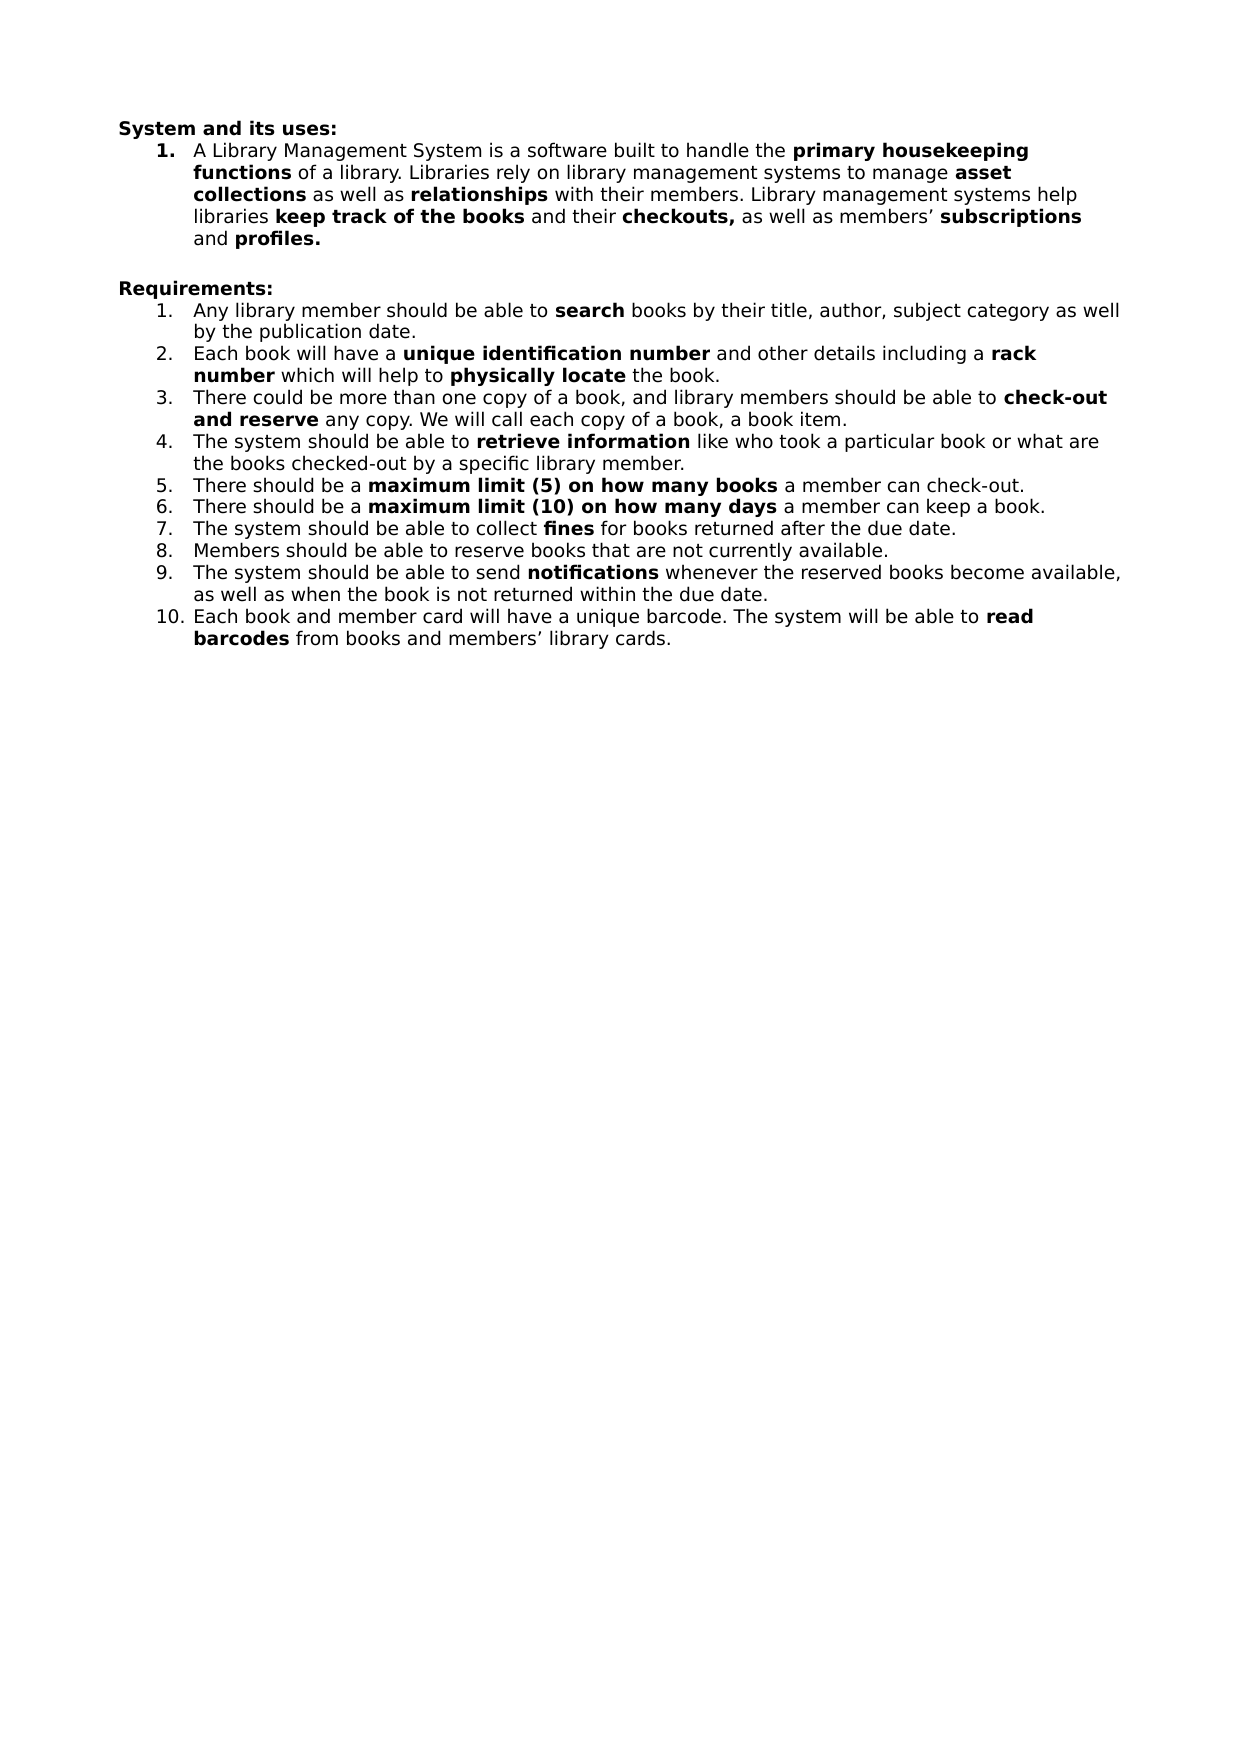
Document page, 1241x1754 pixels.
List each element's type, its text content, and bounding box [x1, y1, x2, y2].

list A Library Management System is a software built to handle the primary housekeeping functions of a library. Libraries rely on library management systems to manage asset collections as well as relationships with their members. Library management systems help libraries keep track of the books and their checkouts, as well as members’ subscriptions and profiles. [156, 140, 1122, 249]
list Each book and member card will have a unique barcode. The system will be able to read barcodes from books and members’ library cards. [156, 606, 1122, 649]
list There should be a maximum limit (10) on how many days a member can keep a book. [156, 496, 1122, 518]
list The system should be able to collect fines for books returned after the due date. [156, 518, 1122, 540]
list Members should be able to reserve books that are not currently available. [156, 540, 1122, 562]
list There should be a maximum limit (5) on how many books a member can check-out. [156, 474, 1122, 496]
list There could be more than one copy of a book, and library members should be able to check-out and reserve any copy. We will call each copy of a book, a book item. [156, 387, 1122, 431]
list Any library member should be able to search books by their title, author, subject category as well by the publication date. [156, 299, 1122, 343]
list The system should be able to send notifications whenever the reserved books become available, as well as when the book is not returned within the due date. [156, 562, 1122, 606]
list The system should be able to retrieve information like who took a particular book or what are the books checked-out by a specific library member. [156, 431, 1122, 474]
text System and its uses: [118, 118, 1122, 140]
text Requirements: [118, 278, 1122, 299]
list Each book will have a unique identification number and other details including a rack number which will help to physically locate the book. [156, 343, 1122, 387]
